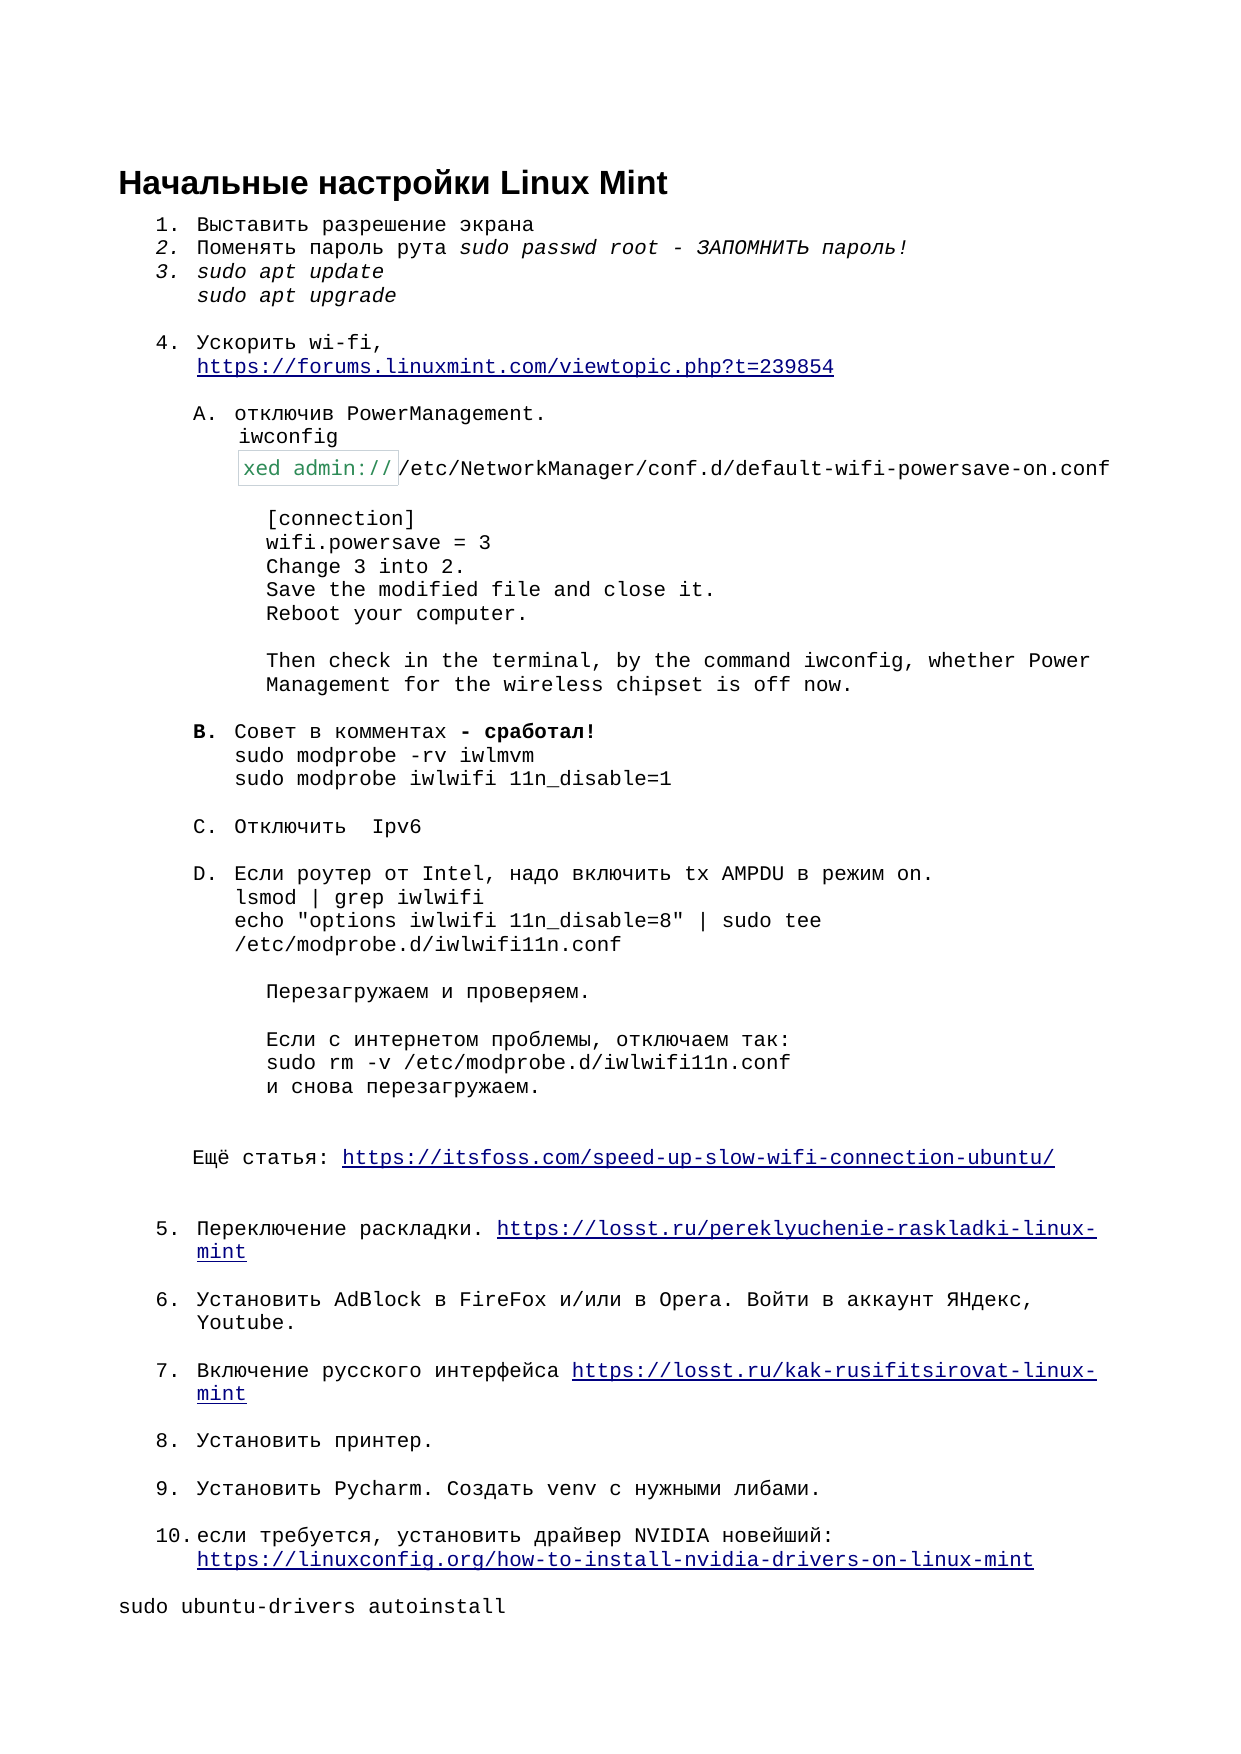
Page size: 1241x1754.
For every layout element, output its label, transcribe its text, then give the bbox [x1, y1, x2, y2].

subtitle Начальные настройки Linux Mint [118, 163, 1122, 201]
text Ещё статья: https://itsfoss.com/speed-up-slow-wifi-connection-ubuntu/ [118, 1147, 1122, 1170]
list sudo apt upgrade [155, 285, 1122, 308]
text Перезагружаем и проверяем. [118, 981, 1122, 1005]
list Ускорить wi-fi, [155, 332, 1122, 356]
list sudo modprobe iwlwifi 11n_disable=1 [193, 768, 1122, 792]
list /etc/NetworkManager/conf.d/default-wifi-powersave-on.conf [399, 450, 1122, 485]
list Включение русского интерфейса https://losst.ru/kak-rusifitsirovat-linux-mint [155, 1359, 1122, 1407]
list [197, 450, 238, 485]
list Выставить разрешение экрана [155, 214, 1122, 237]
list https://forums.linuxmint.com/viewtopic.php?t=239854 [155, 356, 1122, 379]
list Отключить Ipv6 [193, 816, 1122, 839]
list Переключение раскладки. https://losst.ru/pereklyuchenie-raskladki-linux-mint [155, 1218, 1122, 1265]
list echo "options iwlwifi 11n_disable=8" | sudo tee /etc/modprobe.d/iwlwifi11n.conf [193, 910, 1122, 958]
list Установить принтер. [155, 1431, 1122, 1454]
list Установить Pycharm. Создать venv с нужными либами. [155, 1478, 1122, 1501]
list lsmod | grep iwlwifi [193, 887, 1122, 910]
text sudo ubuntu-drivers autoinstall [118, 1596, 1122, 1620]
list sudo modprobe -rv iwlmvm [193, 745, 1122, 768]
list отключив PowerManagement. [193, 403, 1122, 427]
list Если роутер от Intel, надо включить tx AMPDU в режим on. [193, 863, 1122, 887]
text [connection] wifi.powersave = 3 Change 3 into 2. Save the modified file and close it. Reboot your computer. Then check in the terminal, by the command iwconfig, whether Power Management for the wireless chipset is off now. [118, 508, 1122, 697]
list если требуется, установить драйвер NVIDIA новейший: https://linuxconfig.org/how-to-install-nvidia-drivers-on-linux-mint [155, 1525, 1122, 1572]
list sudo apt update [155, 261, 1122, 285]
list iwconfig [197, 427, 1122, 450]
text sudo rm -v /etc/modprobe.d/iwlwifi11n.conf [118, 1052, 1122, 1076]
list Совет в комментах - сработал! [193, 721, 1122, 745]
text и снова перезагружаем. [118, 1076, 1122, 1099]
list Установить AdBlock в FireFox и/или в Opera. Войти в аккаунт ЯНдекс, Youtube. [155, 1289, 1122, 1336]
text Если с интернетом проблемы, отключаем так: [118, 1028, 1122, 1052]
list Поменять пароль рута sudo passwd root - ЗАПОМНИТЬ пароль! [155, 237, 1122, 261]
list xed admin:// [239, 451, 398, 485]
